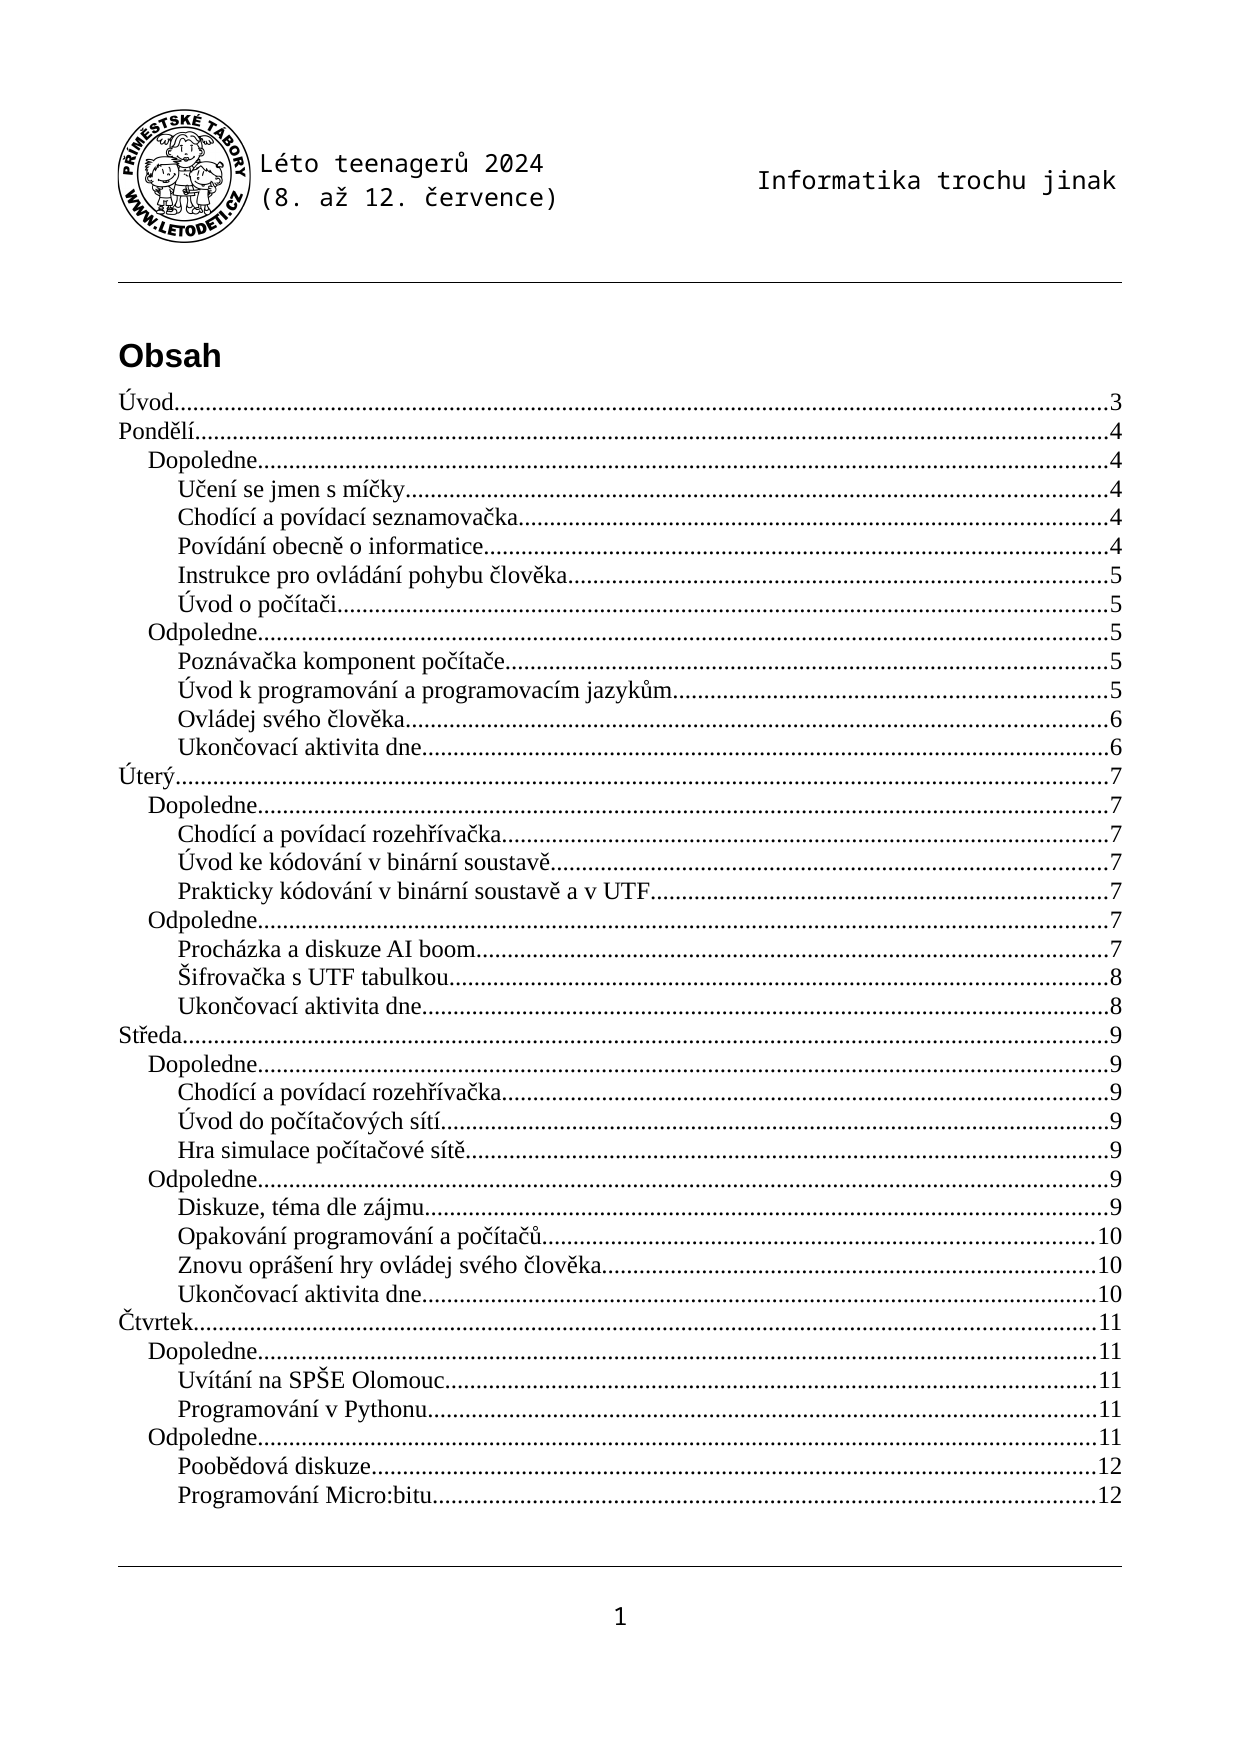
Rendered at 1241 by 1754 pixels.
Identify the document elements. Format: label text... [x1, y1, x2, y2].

text Programování v Pythonu 11 [177, 1394, 1122, 1422]
text Odpoledne 5 [148, 617, 1122, 646]
text Středa 9 [118, 1020, 1122, 1049]
text Chodící a povídací rozehřívačka 9 [177, 1077, 1122, 1106]
text Odpoledne 7 [148, 905, 1122, 934]
text Chodící a povídací rozehřívačka 7 [177, 819, 1122, 847]
text Šifrovačka s UTF tabulkou 8 [177, 962, 1122, 991]
text Ukončovací aktivita dne 10 [177, 1279, 1122, 1307]
picture [117, 107, 251, 243]
text Diskuze, téma dle zájmu 9 [177, 1192, 1122, 1221]
text Procházka a diskuze AI boom 7 [177, 934, 1122, 962]
text Odpoledne 9 [148, 1164, 1122, 1192]
text Úvod o počítači 5 [177, 589, 1122, 617]
text Ukončovací aktivita dne 6 [177, 732, 1122, 761]
text Dopoledne 9 [148, 1049, 1122, 1077]
text Dopoledne 7 [148, 790, 1122, 819]
text Úvod k programování a programovacím jazykům 5 [177, 675, 1122, 704]
text Úvod do počítačových sítí 9 [177, 1106, 1122, 1135]
text Opakování programování a počítačů 10 [177, 1221, 1122, 1250]
text Dopoledne 11 [148, 1336, 1122, 1365]
text Učení se jmen s míčky 4 [177, 474, 1122, 502]
text Ukončovací aktivita dne 8 [177, 991, 1122, 1020]
text Dopoledne 4 [148, 445, 1122, 474]
text Úvod ke kódování v binární soustavě 7 [177, 847, 1122, 876]
text Programování Micro:bitu 12 [177, 1480, 1122, 1509]
text Odpoledne 11 [148, 1422, 1122, 1451]
text Hra simulace počítačové sítě 9 [177, 1135, 1122, 1164]
text Poobědová diskuze 12 [177, 1451, 1122, 1480]
text Uvítání na SPŠE Olomouc 11 [177, 1365, 1122, 1394]
subtitle Obsah [118, 336, 1122, 375]
text Poznávačka komponent počítače 5 [177, 646, 1122, 675]
text Úvod 3 [118, 387, 1122, 416]
text Chodící a povídací seznamovačka 4 [177, 502, 1122, 531]
text Znovu oprášení hry ovládej svého člověka 10 [177, 1250, 1122, 1279]
text Čtvrtek 11 [118, 1307, 1122, 1336]
text Pondělí 4 [118, 416, 1122, 445]
text Úterý 7 [118, 761, 1122, 790]
text Ovládej svého člověka 6 [177, 704, 1122, 732]
text Povídání obecně o informatice 4 [177, 531, 1122, 560]
text Instrukce pro ovládání pohybu člověka 5 [177, 560, 1122, 589]
text Prakticky kódování v binární soustavě a v UTF 7 [177, 876, 1122, 905]
